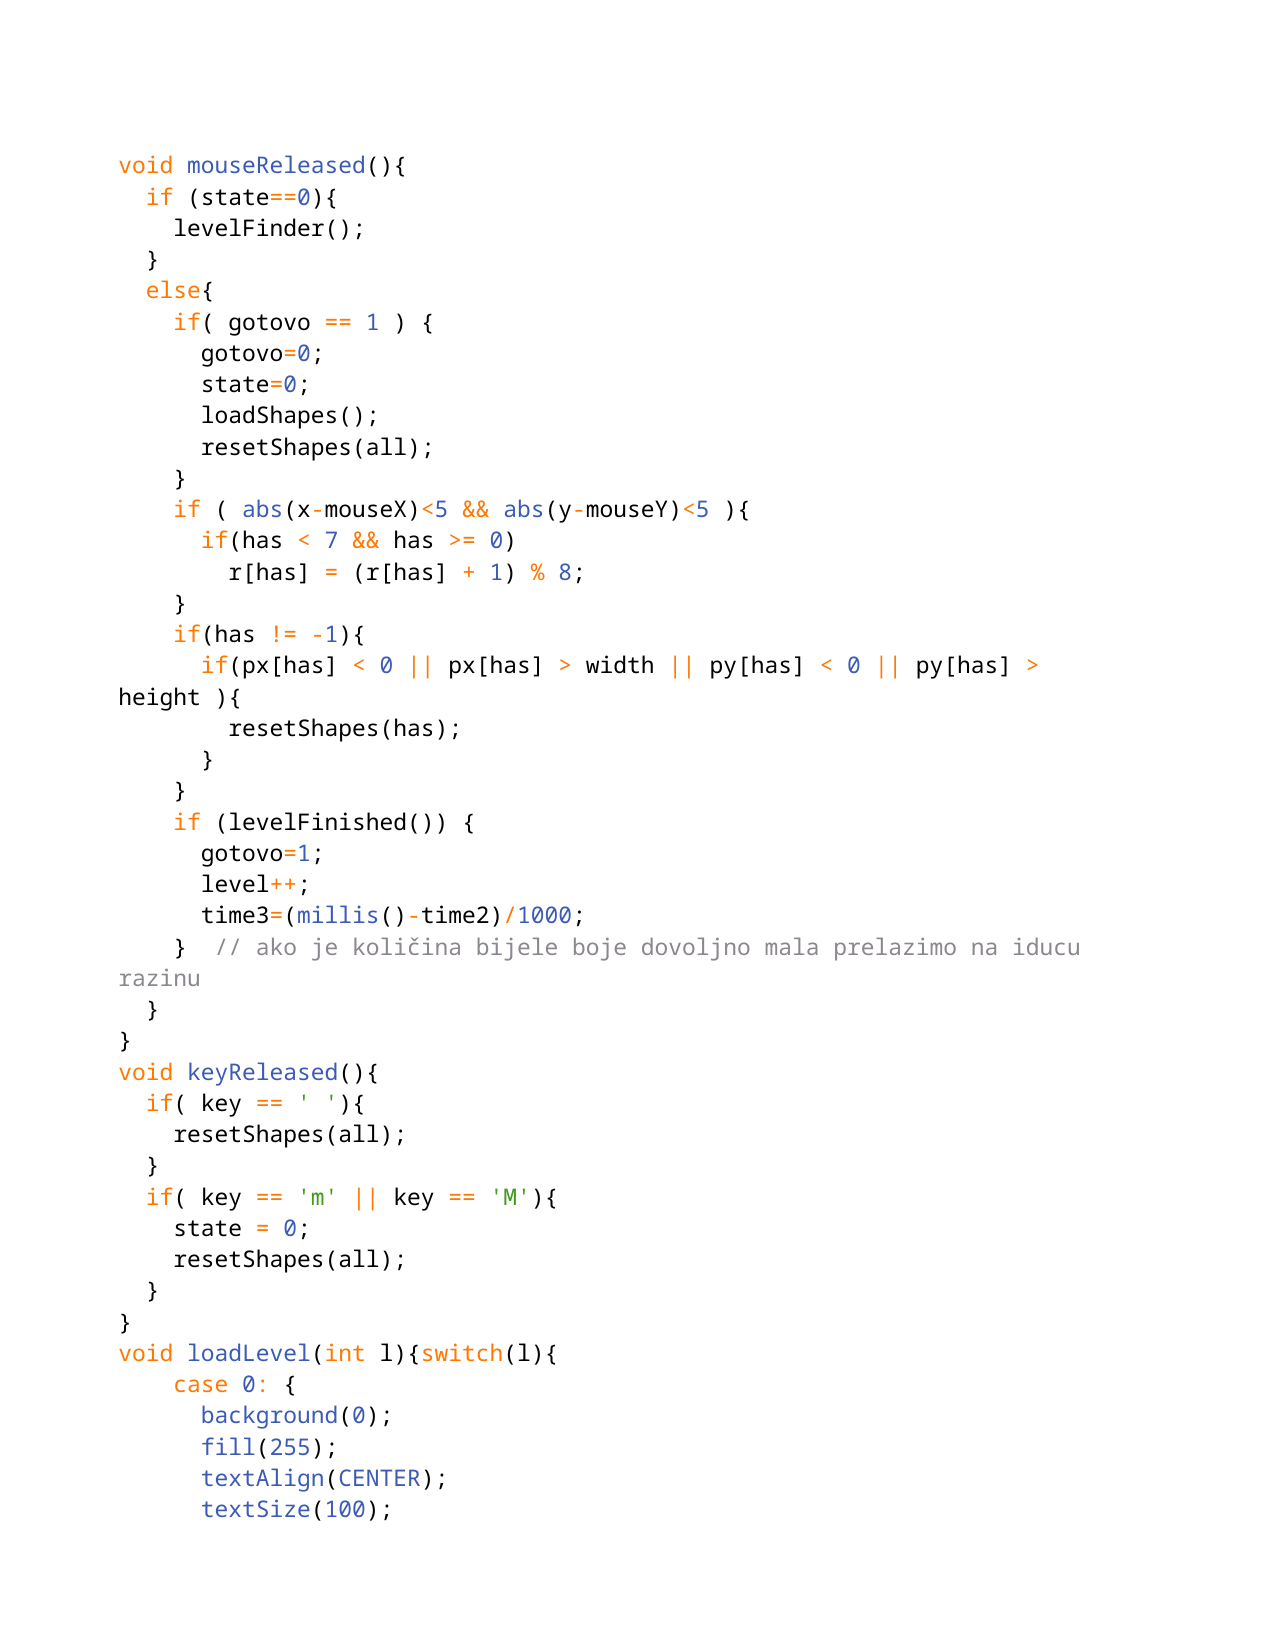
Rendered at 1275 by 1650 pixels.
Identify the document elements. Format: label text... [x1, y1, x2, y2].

text } [118, 993, 1157, 1024]
text if( gotovo == 1 ) { [118, 306, 1157, 337]
text void keyReleased(){ [118, 1056, 1157, 1087]
text if (state==0){ [118, 181, 1157, 212]
text if( key == ' '){ [118, 1087, 1157, 1118]
text state = 0; [118, 1212, 1157, 1243]
text else{ [118, 274, 1157, 306]
text } [118, 243, 1157, 274]
text resetShapes(has); [118, 712, 1157, 743]
text fill(255); [118, 1431, 1157, 1462]
text if( key == 'm' || key == 'M'){ [118, 1181, 1157, 1212]
text } [118, 774, 1157, 806]
text if(px[has] < 0 || px[has] > width || py[has] < 0 || py[has] > height ){ [118, 649, 1157, 712]
text } [118, 1274, 1157, 1306]
text } [118, 743, 1157, 774]
text background(0); [118, 1399, 1157, 1431]
text state=0; [118, 368, 1157, 399]
text gotovo=1; [118, 837, 1157, 868]
text } [118, 462, 1157, 493]
text r[has] = (r[has] + 1) % 8; [118, 556, 1157, 587]
text textAlign(CENTER); [118, 1462, 1157, 1493]
text } // ako je količina bijele boje dovoljno mala prelazimo na iducu razinu [118, 931, 1157, 993]
text textSize(100); [118, 1493, 1157, 1524]
text resetShapes(all); [118, 431, 1157, 462]
text } [118, 587, 1157, 618]
text time3=(millis()-time2)/1000; [118, 899, 1157, 931]
text resetShapes(all); [118, 1243, 1157, 1274]
text if(has < 7 && has >= 0) [118, 524, 1157, 556]
text } [118, 1149, 1157, 1181]
text if ( abs(x-mouseX)<5 && abs(y-mouseY)<5 ){ [118, 493, 1157, 524]
text void mouseReleased(){ [118, 149, 1157, 181]
text loadShapes(); [118, 399, 1157, 431]
text resetShapes(all); [118, 1118, 1157, 1149]
text case 0: { [118, 1368, 1157, 1399]
text if(has != -1){ [118, 618, 1157, 649]
text level++; [118, 868, 1157, 899]
text gotovo=0; [118, 337, 1157, 368]
text if (levelFinished()) { [118, 806, 1157, 837]
text void loadLevel(int l){switch(l){ [118, 1337, 1157, 1368]
text } [118, 1024, 1157, 1056]
text } [118, 1306, 1157, 1337]
text levelFinder(); [118, 212, 1157, 243]
